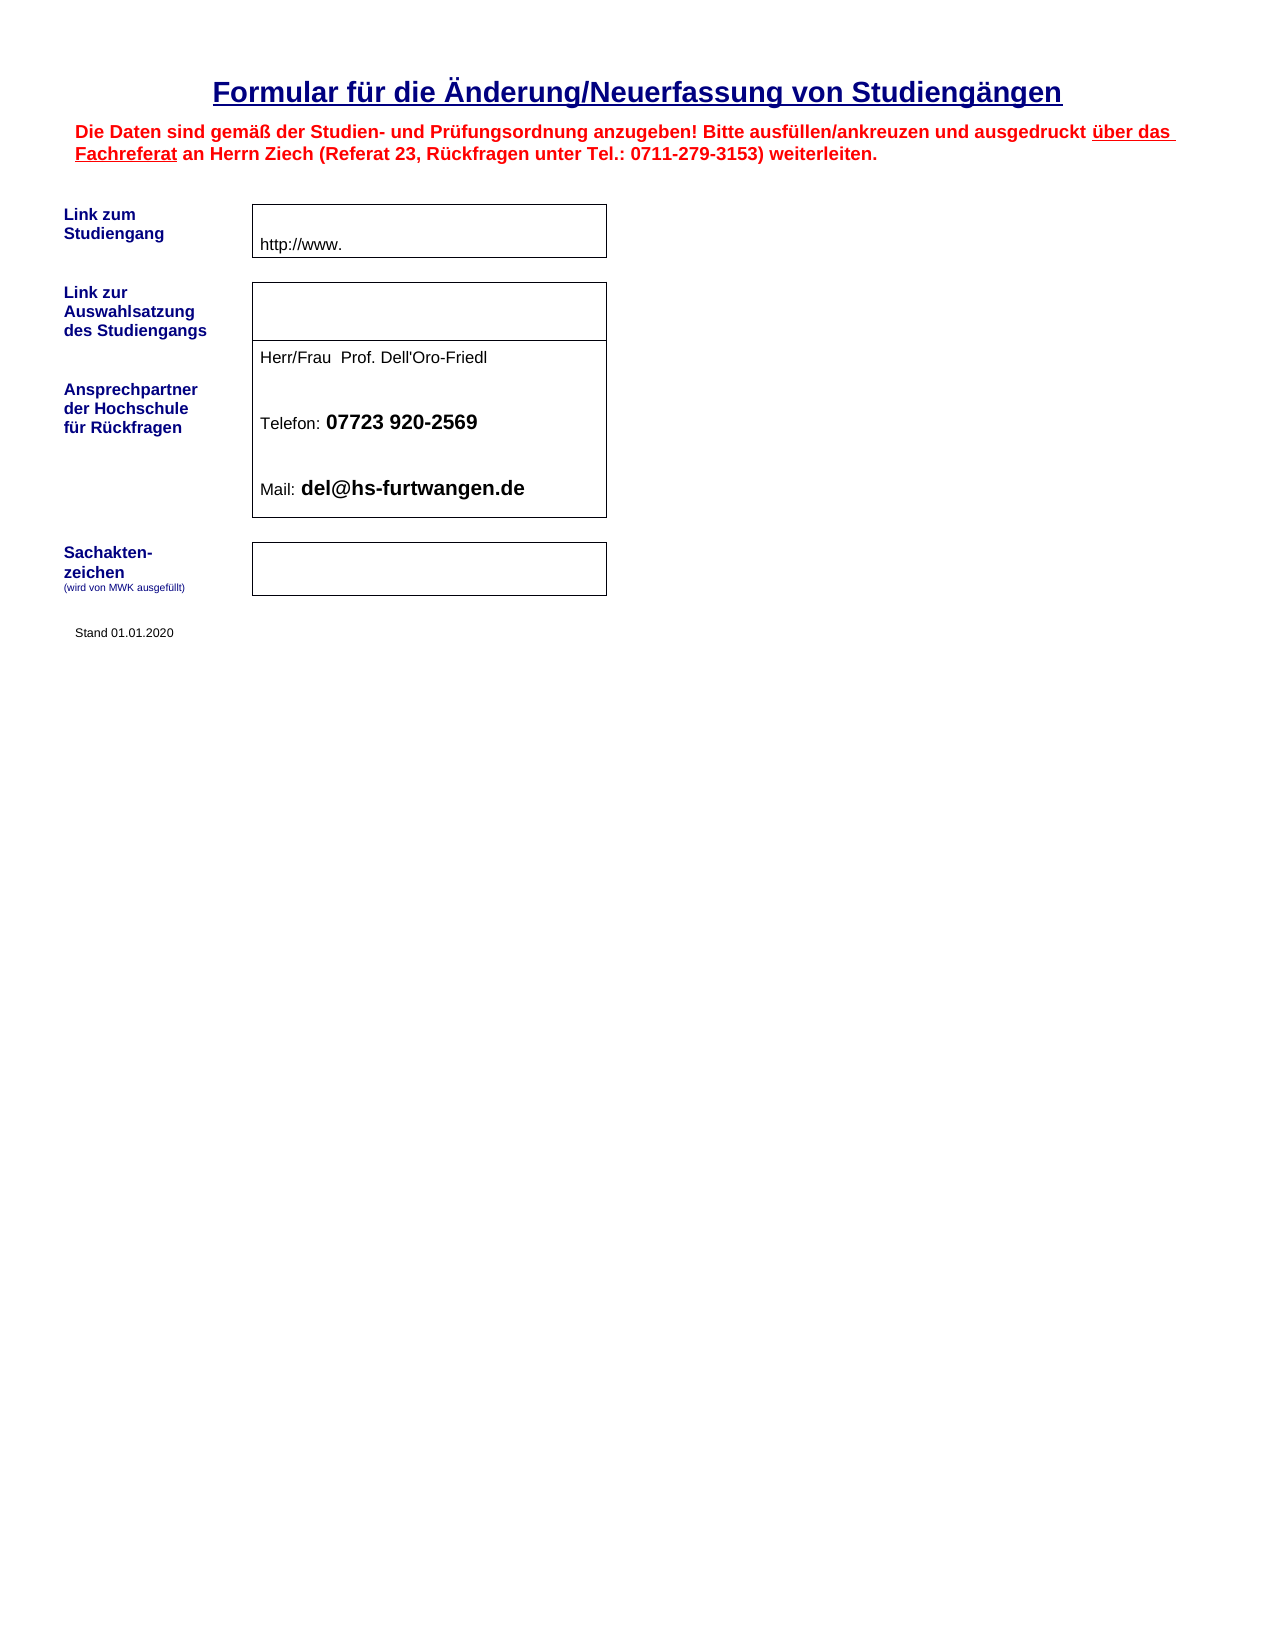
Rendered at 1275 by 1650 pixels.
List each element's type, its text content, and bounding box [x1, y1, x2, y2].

table_cell [56, 517, 215, 542]
table_cell [253, 283, 606, 340]
table_cell Herr/Frau Prof. Dell'Oro-Friedl Telefon: 07723 920-2569 Mail: del@hs-furtwangen.de [253, 341, 606, 517]
table_cell [215, 282, 252, 340]
table_cell [215, 164, 253, 203]
table_cell Link zum Studiengang [56, 204, 215, 257]
table_cell Link zur Auswahlsatzung des Studiengangs [56, 282, 215, 340]
table_cell [253, 518, 606, 542]
table_cell http://www. [253, 205, 606, 257]
table_cell [253, 164, 606, 203]
table_cell Ansprechpartner der Hochschule für Rückfragen [56, 340, 215, 517]
table_cell [215, 542, 252, 595]
table_cell [56, 164, 215, 203]
table_cell Sachakten-zeichen (wird von MWK ausgefüllt) [56, 542, 215, 595]
table_cell [253, 258, 606, 282]
table_cell [215, 340, 252, 517]
table_cell [56, 257, 215, 282]
table_cell [215, 257, 253, 282]
text Stand 01.01.2020 [75, 596, 600, 640]
table_cell [215, 517, 253, 542]
table_cell [215, 204, 252, 257]
table_cell [253, 543, 606, 595]
